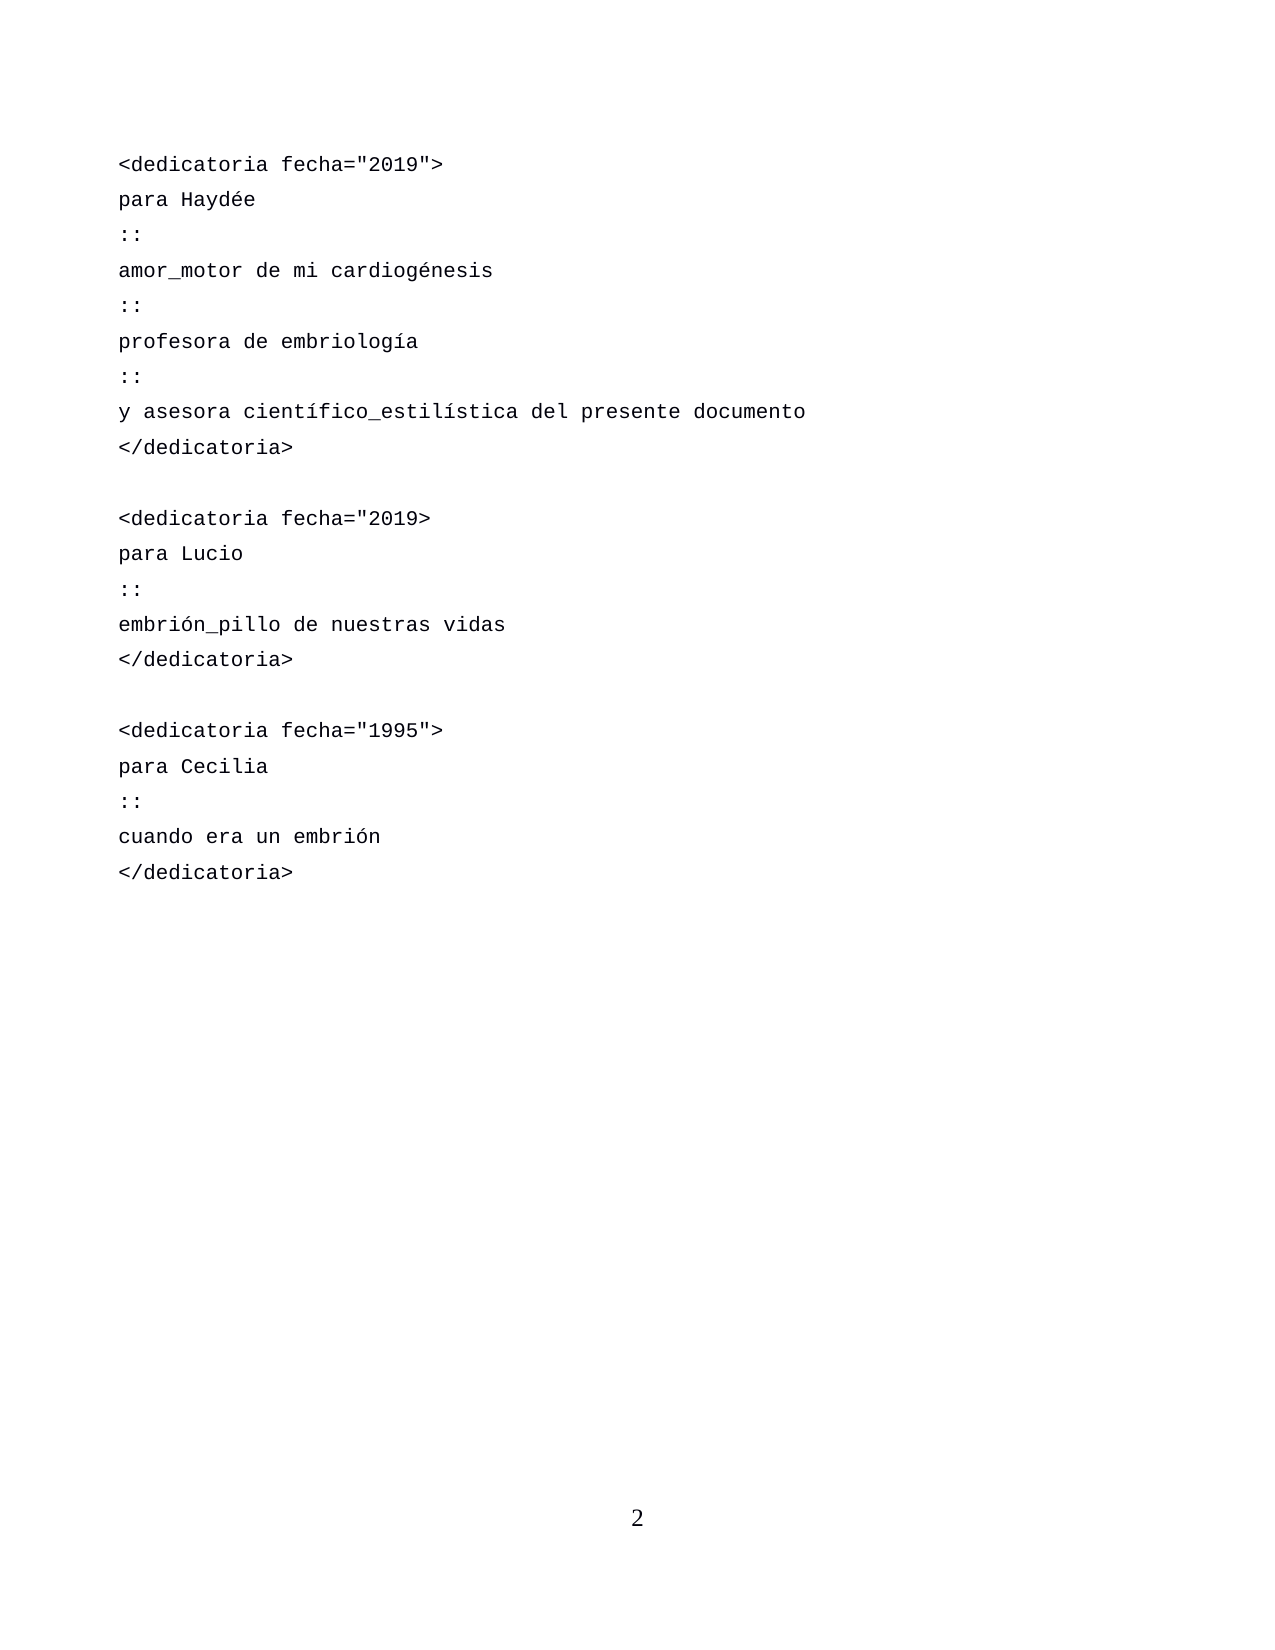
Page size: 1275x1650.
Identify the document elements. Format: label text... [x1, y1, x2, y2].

text :: [118, 791, 1157, 815]
text <dedicatoria fecha="1995"> [118, 720, 1157, 744]
text y asesora científico_estilística del presente documento [118, 401, 1157, 425]
text <dedicatoria fecha="2019> [118, 508, 1157, 531]
text embrión_pillo de nuestras vidas [118, 614, 1157, 638]
text <dedicatoria fecha="2019"> [118, 153, 1157, 177]
text cuando era un embrión [118, 826, 1157, 850]
text profesora de embriología [118, 331, 1157, 354]
text :: [118, 295, 1157, 319]
text para Haydée [118, 189, 1157, 213]
text :: [118, 224, 1157, 248]
text para Lucio [118, 543, 1157, 567]
text </dedicatoria> [118, 437, 1157, 461]
text :: [118, 578, 1157, 602]
text </dedicatoria> [118, 862, 1157, 886]
text </dedicatoria> [118, 649, 1157, 673]
text :: [118, 366, 1157, 390]
text para Cecilia [118, 756, 1157, 779]
text amor_motor de mi cardiogénesis [118, 260, 1157, 283]
